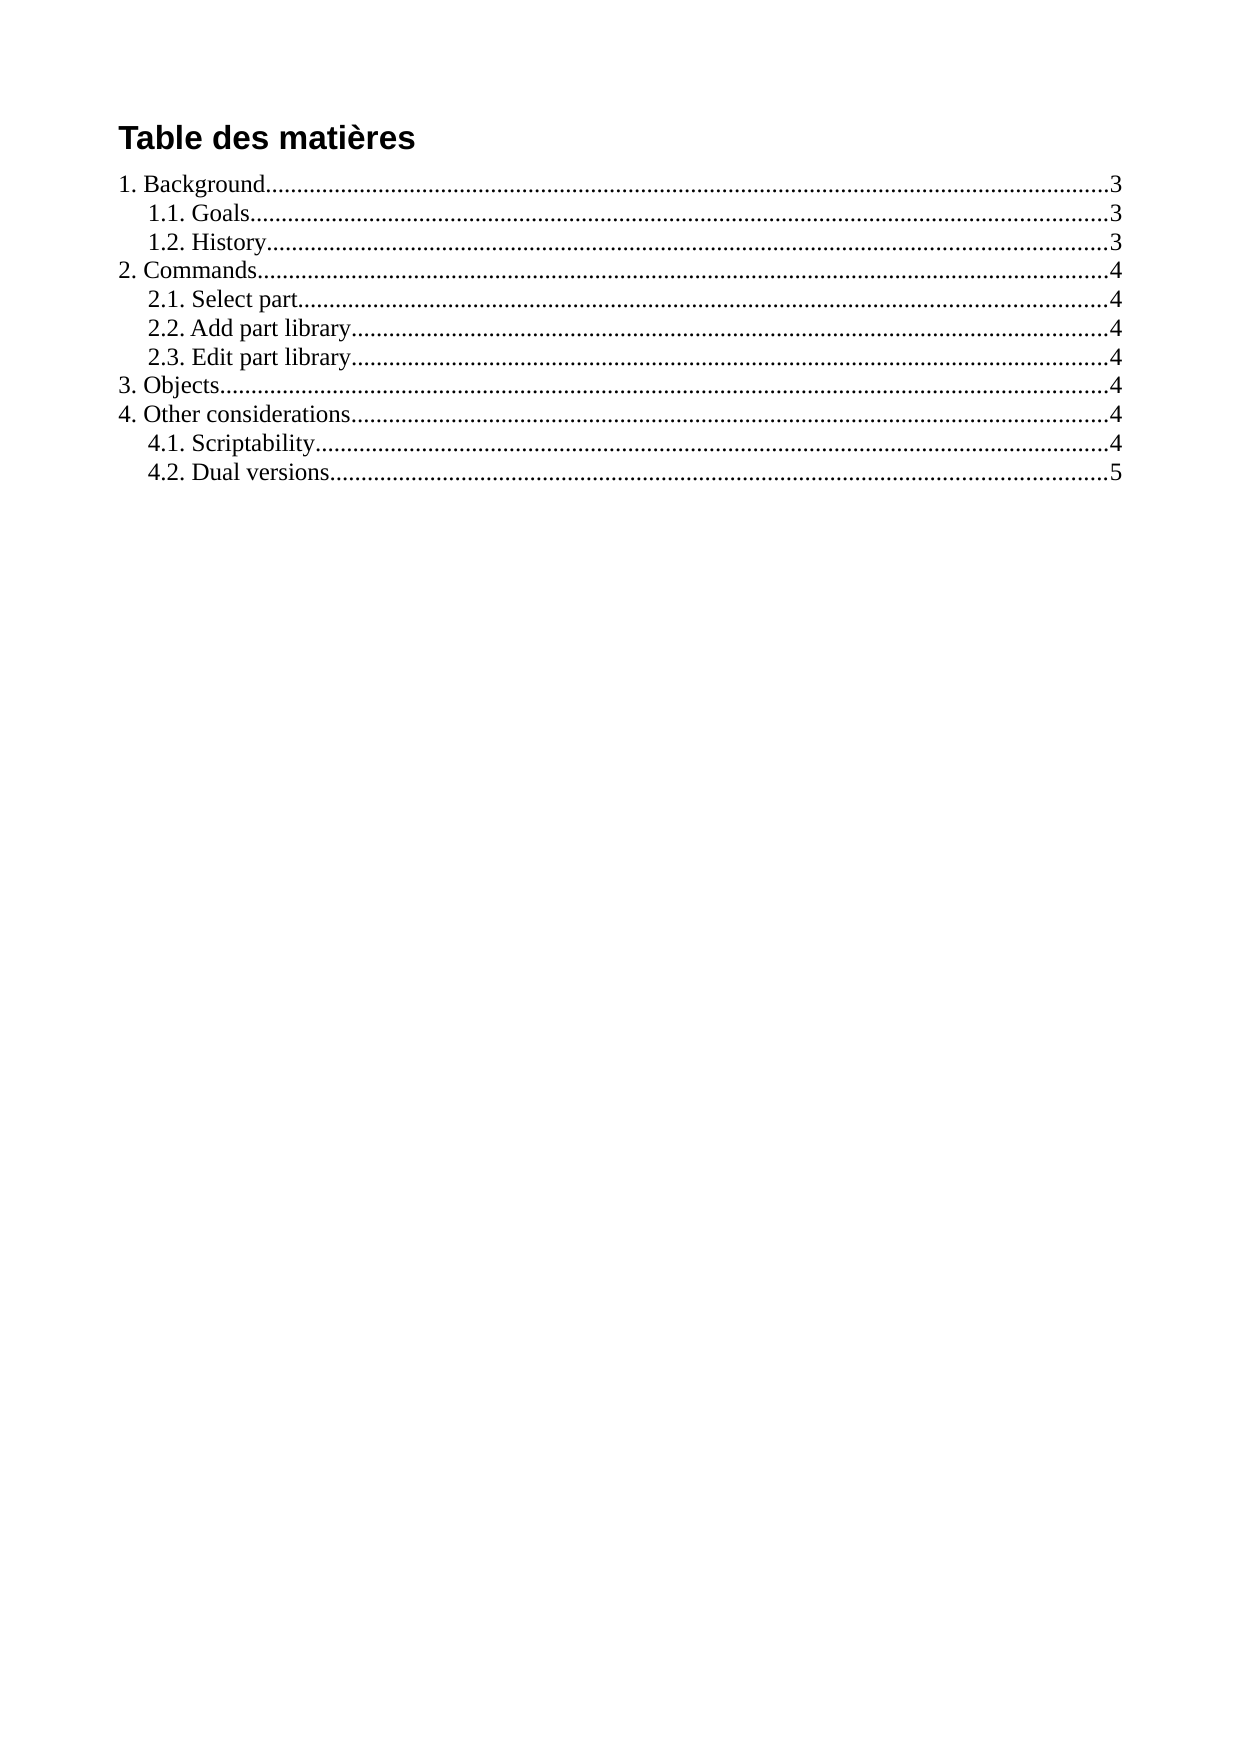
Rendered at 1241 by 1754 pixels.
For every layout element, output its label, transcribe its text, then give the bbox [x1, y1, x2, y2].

text 2.3. Edit part library 4 [148, 342, 1122, 370]
text 2. Commands 4 [118, 255, 1122, 284]
text 3. Objects 4 [118, 370, 1122, 399]
text 1.2. History 3 [148, 227, 1122, 255]
subtitle Table des matières [118, 118, 1122, 157]
text 1.1. Goals 3 [148, 198, 1122, 227]
text 2.2. Add part library 4 [148, 313, 1122, 342]
text 2.1. Select part 4 [148, 284, 1122, 313]
text 1. Background 3 [118, 169, 1122, 198]
text 4.2. Dual versions 5 [148, 457, 1122, 485]
text 4.1. Scriptability 4 [148, 428, 1122, 457]
text 4. Other considerations 4 [118, 399, 1122, 428]
